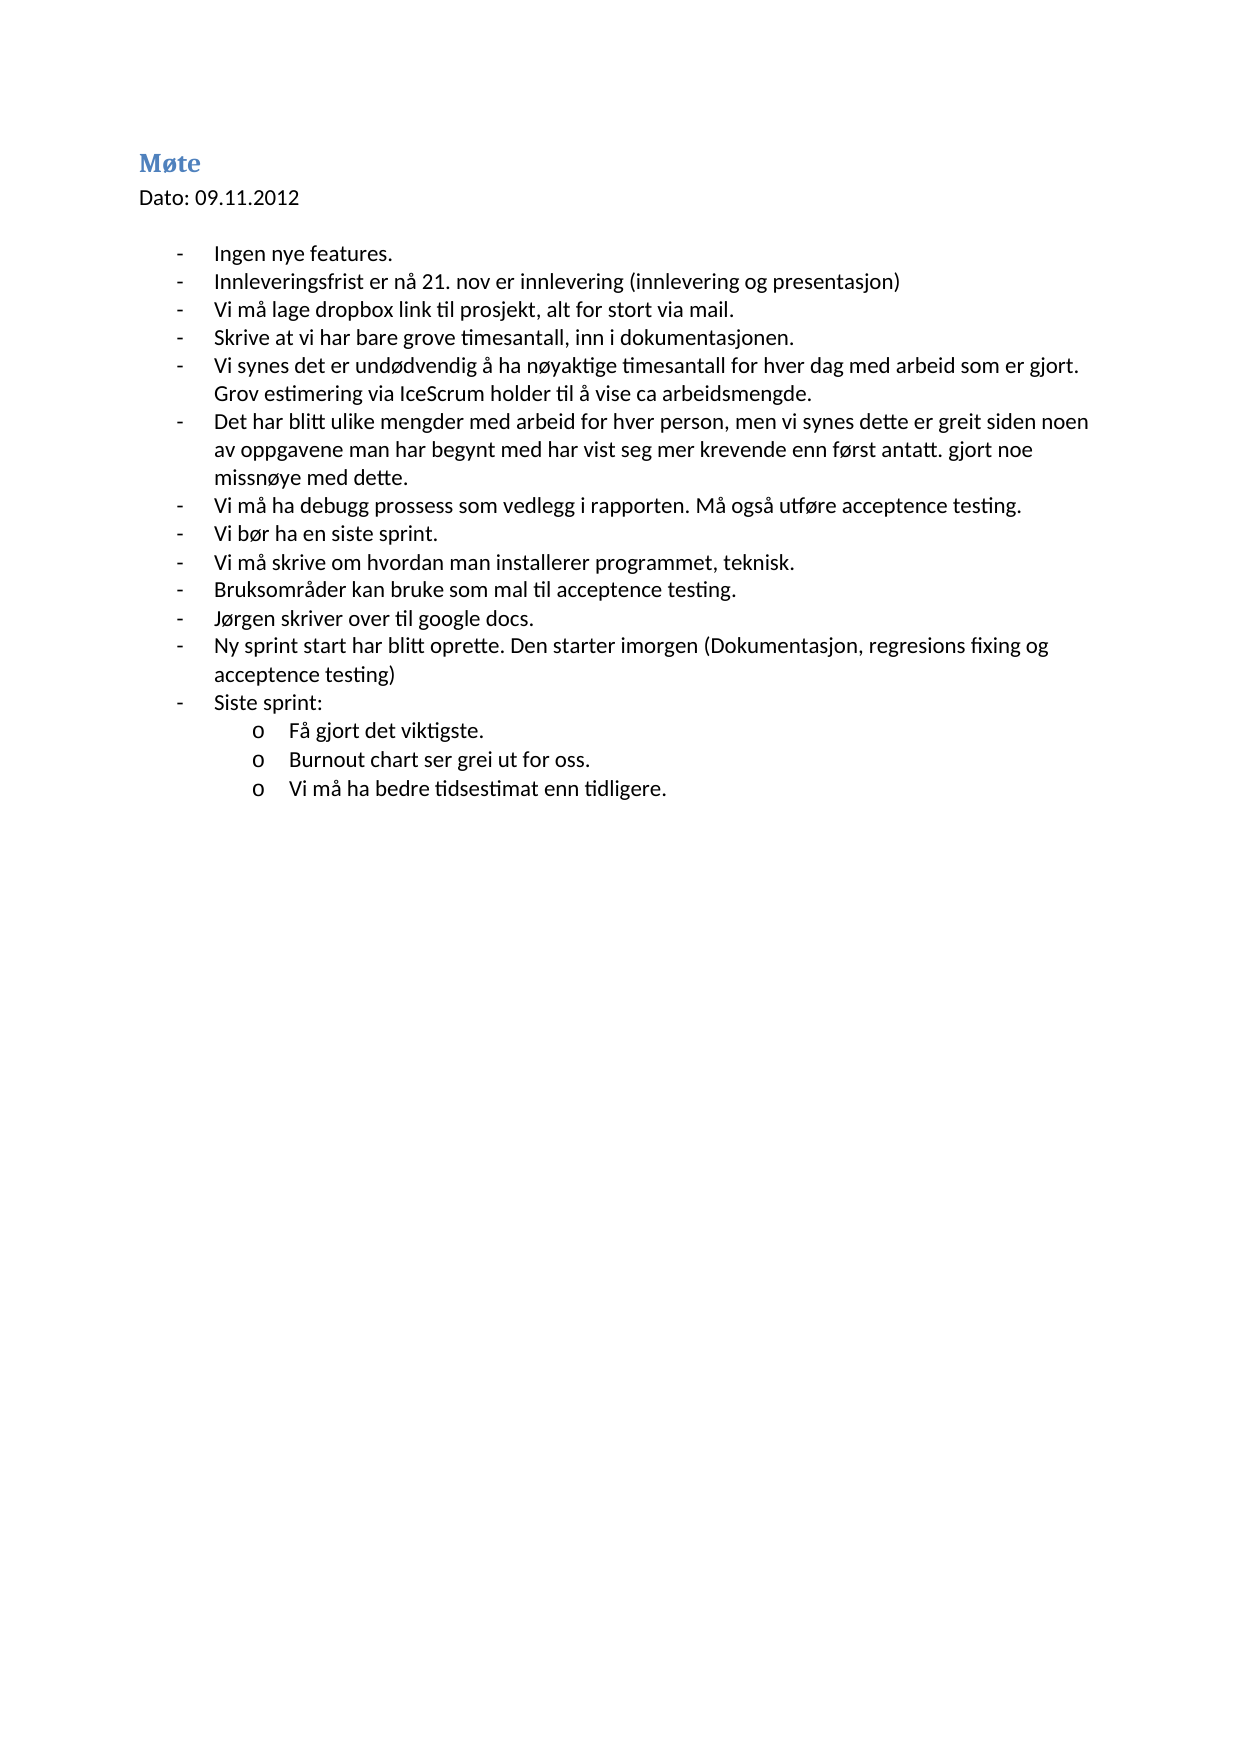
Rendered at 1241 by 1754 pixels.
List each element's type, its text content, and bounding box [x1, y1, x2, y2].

list Vi må ha bedre tidsestimat enn tidligere. [251, 774, 1101, 803]
list Burnout chart ser grei ut for oss. [251, 745, 1101, 774]
list Innleveringsfrist er nå 21. nov er innlevering (innlevering og presentasjon) [176, 267, 1101, 295]
list Jørgen skriver over til google docs. [176, 604, 1101, 632]
list Vi må lage dropbox link til prosjekt, alt for stort via mail. [176, 295, 1101, 323]
subtitle Møte [139, 148, 1101, 179]
list Vi bør ha en siste sprint. [176, 519, 1101, 548]
list Vi synes det er undødvendig å ha nøyaktige timesantall for hver dag med arbeid som er gjort. Grov estimering via IceScrum holder til å vise ca arbeidsmengde. [176, 351, 1101, 407]
list Vi må ha debugg prossess som vedlegg i rapporten. Må også utføre acceptence testing. [176, 492, 1101, 519]
list Bruksområder kan bruke som mal til acceptence testing. [176, 576, 1101, 604]
list Skrive at vi har bare grove timesantall, inn i dokumentasjonen. [176, 323, 1101, 351]
list Vi må skrive om hvordan man installerer programmet, teknisk. [176, 548, 1101, 576]
list Få gjort det viktigste. [251, 716, 1101, 745]
list Ny sprint start har blitt oprette. Den starter imorgen (Dokumentasjon, regresions fixing og acceptence testing) [176, 632, 1101, 688]
list Ingen nye features. [176, 239, 1101, 267]
list Siste sprint: [176, 688, 1101, 716]
list Det har blitt ulike mengder med arbeid for hver person, men vi synes dette er greit siden noen av oppgavene man har begynt med har vist seg mer krevende enn først antatt. gjort noe missnøye med dette. [176, 407, 1101, 492]
text Dato: 09.11.2012 [139, 183, 1101, 211]
